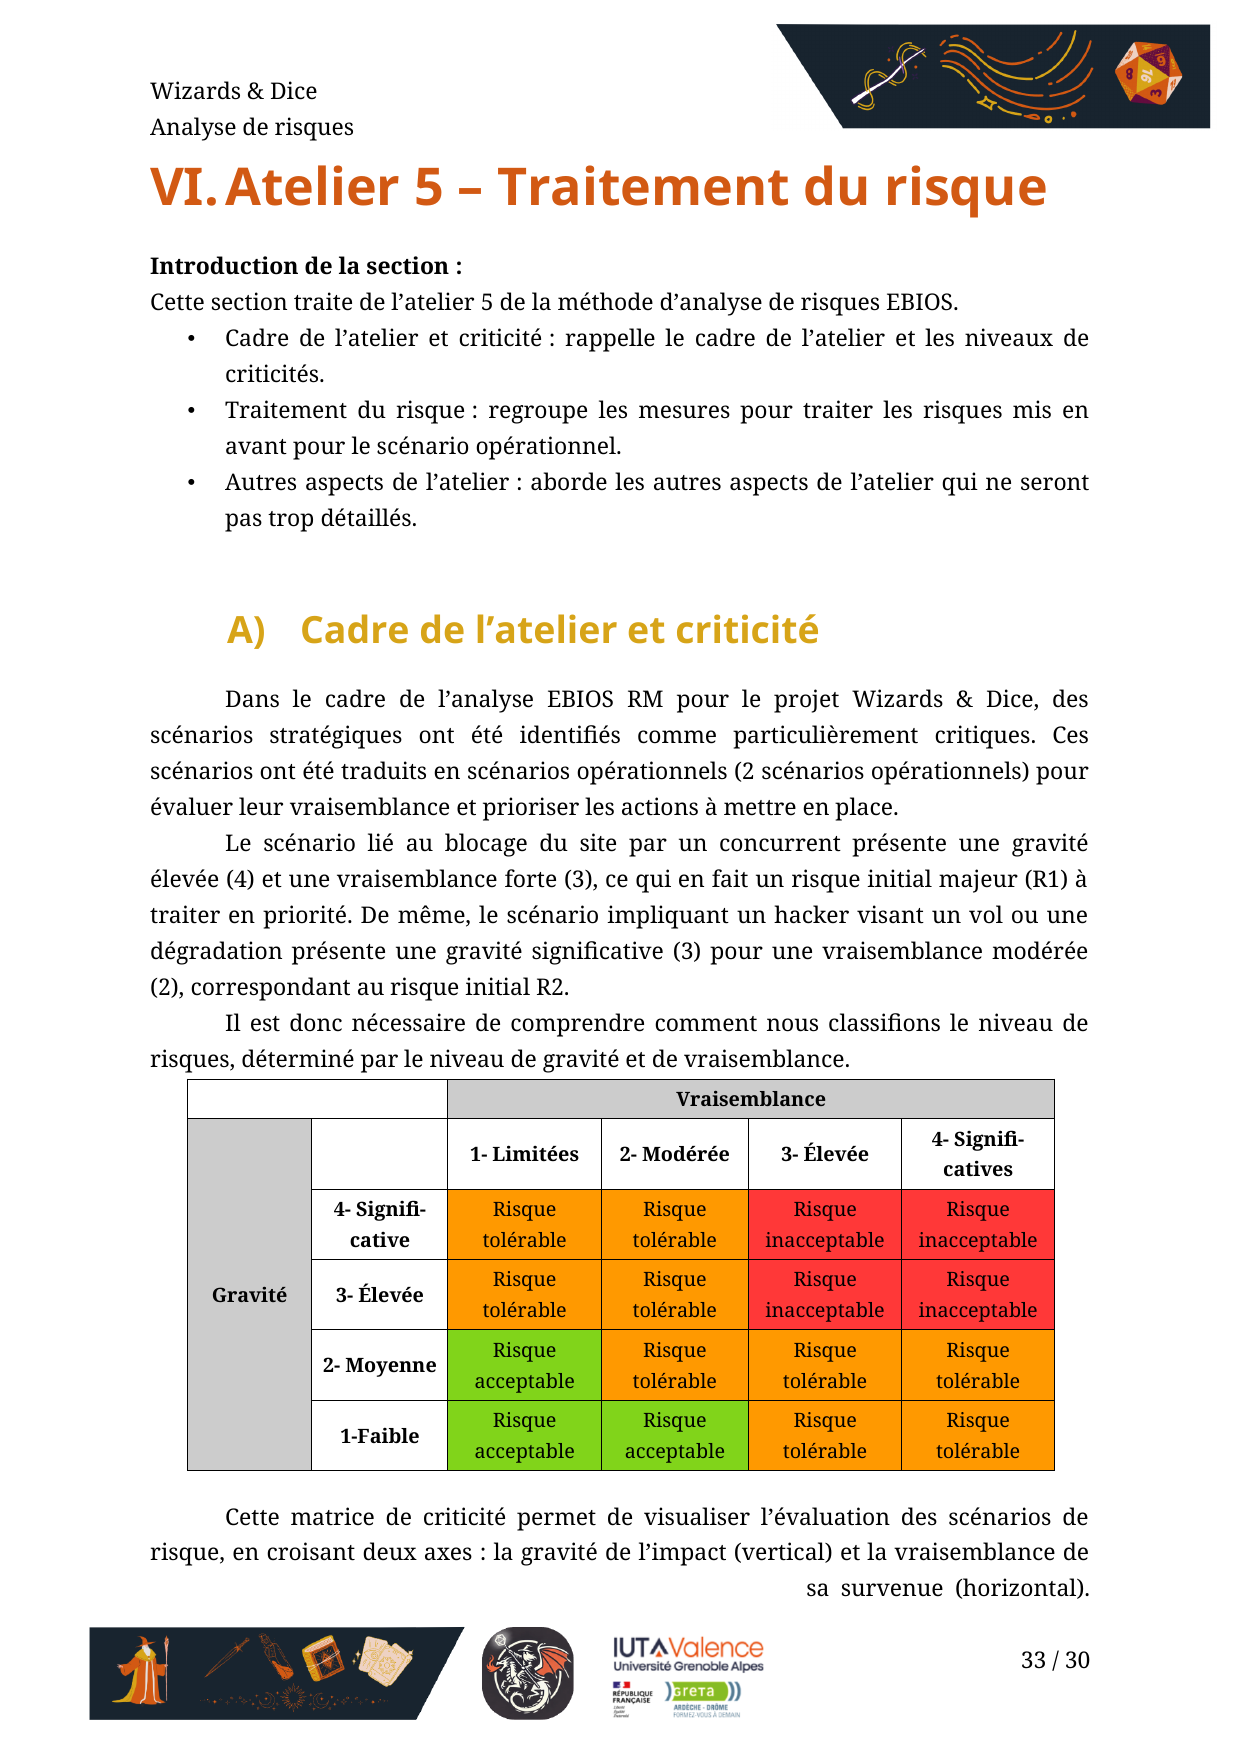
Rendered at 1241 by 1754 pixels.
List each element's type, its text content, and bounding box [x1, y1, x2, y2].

subtitle Cadre de l’atelier et criticité [227, 603, 1090, 654]
list Traitement du risque : regroupe les mesures pour traiter les risques mis en avant pour le scénario opérationnel. [187, 394, 1090, 461]
text Introduction de la section : [150, 250, 1090, 281]
table_cell Risque acceptable [448, 1330, 601, 1400]
subtitle Atelier 5 – Traitement du risque [150, 150, 1090, 221]
table_cell Risque tolérable [749, 1401, 901, 1470]
table_cell 1-Faible [312, 1401, 447, 1470]
table_cell Risque tolérable [602, 1330, 748, 1400]
table_cell Risque inacceptable [902, 1190, 1054, 1259]
table_cell 2- Modérée [602, 1119, 748, 1188]
table_header [188, 1080, 447, 1118]
table_cell Risque inacceptable [902, 1260, 1054, 1329]
table_cell Risque tolérable [902, 1401, 1054, 1470]
table_cell 4- Signifi-catives [902, 1119, 1054, 1188]
list Autres aspects de l’atelier : aborde les autres aspects de l’atelier qui ne seront pas trop détaillés. [187, 466, 1090, 533]
table_cell Risque tolérable [448, 1190, 601, 1259]
text Dans le cadre de l’analyse EBIOS RM pour le projet Wizards & Dice, des scénarios stratégiques ont été identifiés comme particulièrement critiques. Ces scénarios ont été traduits en scénarios opérationnels (2 scénarios opérationnels) pour évaluer leur vraisemblance et prioriser les actions à mettre en place. [150, 683, 1090, 822]
text Cette section traite de l’atelier 5 de la méthode d’analyse de risques EBIOS. [150, 286, 1090, 317]
text Le scénario lié au blocage du site par un concurrent présente une gravité élevée (4) et une vraisemblance forte (3), ce qui en fait un risque initial majeur (R1) à traiter en priorité. De même, le scénario impliquant un hacker visant un vol ou une dégradation présente une gravité significative (3) pour une vraisemblance modérée (2), correspondant au risque initial R2. [150, 827, 1090, 1002]
table_cell Risque tolérable [602, 1190, 748, 1259]
picture [771, 21, 1218, 131]
text Cette matrice de criticité permet de visualiser l’évaluation des scénarios de risque, en croisant deux axes : la gravité de l’impact (vertical) et la vraisemblance de sa survenue (horizontal). [150, 1500, 1090, 1603]
table_cell Risque tolérable [602, 1260, 748, 1329]
table_cell Risque acceptable [448, 1401, 601, 1470]
table_cell Risque acceptable [602, 1401, 748, 1470]
table_cell 1- Limitées [448, 1119, 601, 1188]
table_cell Gravité [188, 1119, 311, 1470]
picture [81, 1616, 788, 1729]
table_cell Risque inacceptable [749, 1260, 901, 1329]
table_cell Risque tolérable [448, 1260, 601, 1329]
table_cell Risque tolérable [902, 1330, 1054, 1400]
table_cell 3- Élevée [312, 1260, 447, 1329]
table_cell 4- Signifi-cative [312, 1190, 447, 1259]
table_cell Risque tolérable [749, 1330, 901, 1400]
table_cell 2- Moyenne [312, 1330, 447, 1400]
table_cell 3- Élevée [749, 1119, 901, 1188]
table_cell [312, 1119, 447, 1188]
text Il est donc nécessaire de comprendre comment nous classifions le niveau de risques, déterminé par le niveau de gravité et de vraisemblance. [150, 1007, 1090, 1074]
list Cadre de l’atelier et criticité : rappelle le cadre de l’atelier et les niveaux de criticités. [187, 322, 1090, 389]
table_cell Risque inacceptable [749, 1190, 901, 1259]
table_header Vraisemblance [448, 1080, 1054, 1118]
